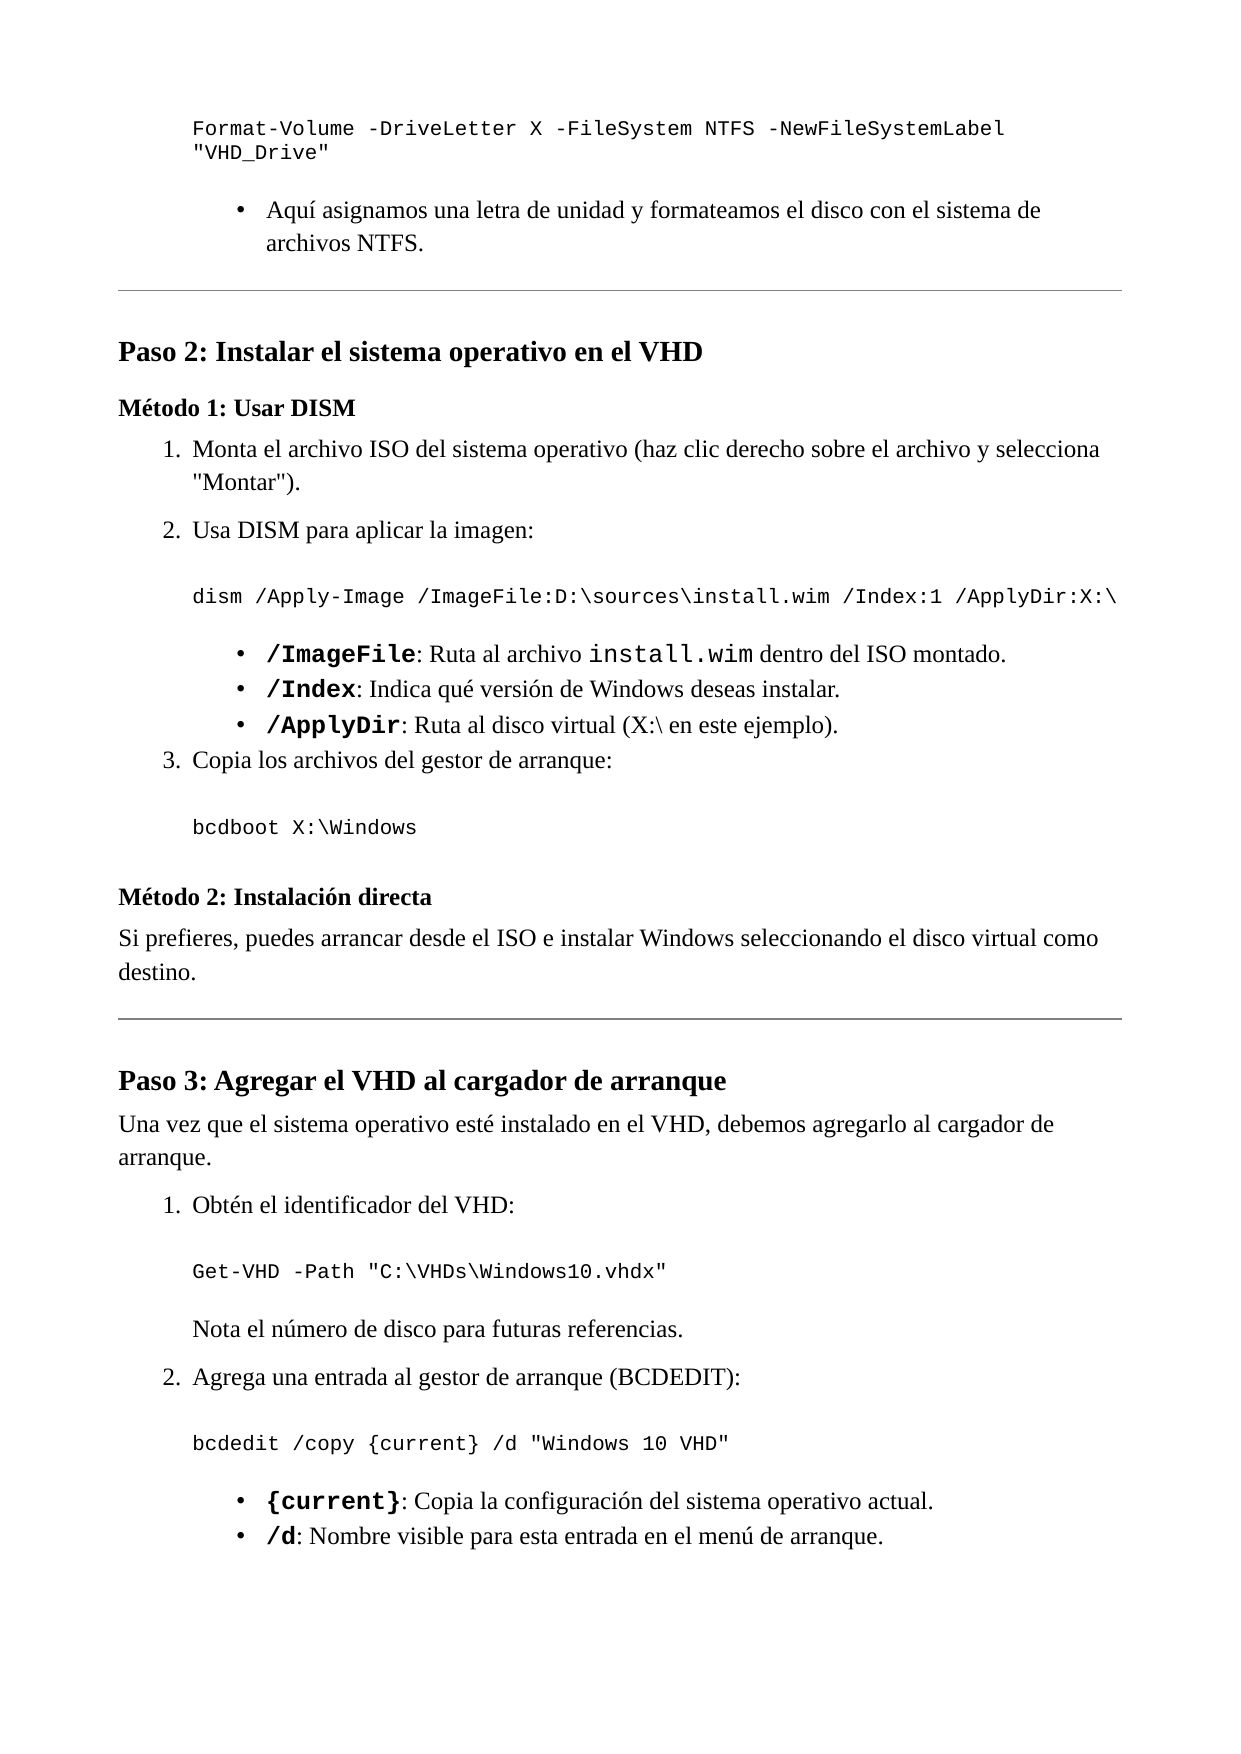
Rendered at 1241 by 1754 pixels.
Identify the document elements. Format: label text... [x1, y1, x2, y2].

subtitle Paso 3: Agregar el VHD al cargador de arranque [118, 1063, 1122, 1097]
list Nota el número de disco para futuras referencias. [162, 1314, 1122, 1343]
list Aquí asignamos una letra de unidad y formateamos el disco con el sistema de archivos NTFS. [236, 195, 1122, 257]
list dism /Apply-Image /ImageFile:D:\sources\install.wim /Index:1 /ApplyDir:X:\ [162, 586, 1122, 610]
list Agrega una entrada al gestor de arranque (BCDEDIT): [162, 1362, 1122, 1390]
list Get-VHD -Path "C:\VHDs\Windows10.vhdx" [162, 1261, 1122, 1284]
list /Index: Indica qué versión de Windows deseas instalar. [236, 674, 1122, 705]
subtitle Método 2: Instalación directa [118, 882, 1122, 911]
text Una vez que el sistema operativo esté instalado en el VHD, debemos agregarlo al cargador de arranque. [118, 1109, 1122, 1171]
text Si prefieres, puedes arrancar desde el ISO e instalar Windows seleccionando el disco virtual como destino. [118, 923, 1122, 985]
subtitle Paso 2: Instalar el sistema operativo en el VHD [118, 334, 1122, 368]
list Obtén el identificador del VHD: [162, 1190, 1122, 1218]
list Monta el archivo ISO del sistema operativo (haz clic derecho sobre el archivo y selecciona "Montar"). [162, 434, 1122, 496]
list bcdedit /copy {current} /d "Windows 10 VHD" [162, 1433, 1122, 1457]
subtitle Método 1: Usar DISM [118, 393, 1122, 422]
list /ImageFile: Ruta al archivo install.wim dentro del ISO montado. [236, 639, 1122, 670]
list {current}: Copia la configuración del sistema operativo actual. [236, 1486, 1122, 1517]
list /ApplyDir: Ruta al disco virtual (X:\ en este ejemplo). [236, 710, 1122, 741]
list /d: Nombre visible para esta entrada en el menú de arranque. [236, 1521, 1122, 1552]
list bcdboot X:\Windows [162, 817, 1122, 840]
list Format-Volume -DriveLetter X -FileSystem NTFS -NewFileSystemLabel "VHD_Drive" [162, 118, 1122, 165]
list Usa DISM para aplicar la imagen: [162, 515, 1122, 543]
list Copia los archivos del gestor de arranque: [162, 745, 1122, 774]
